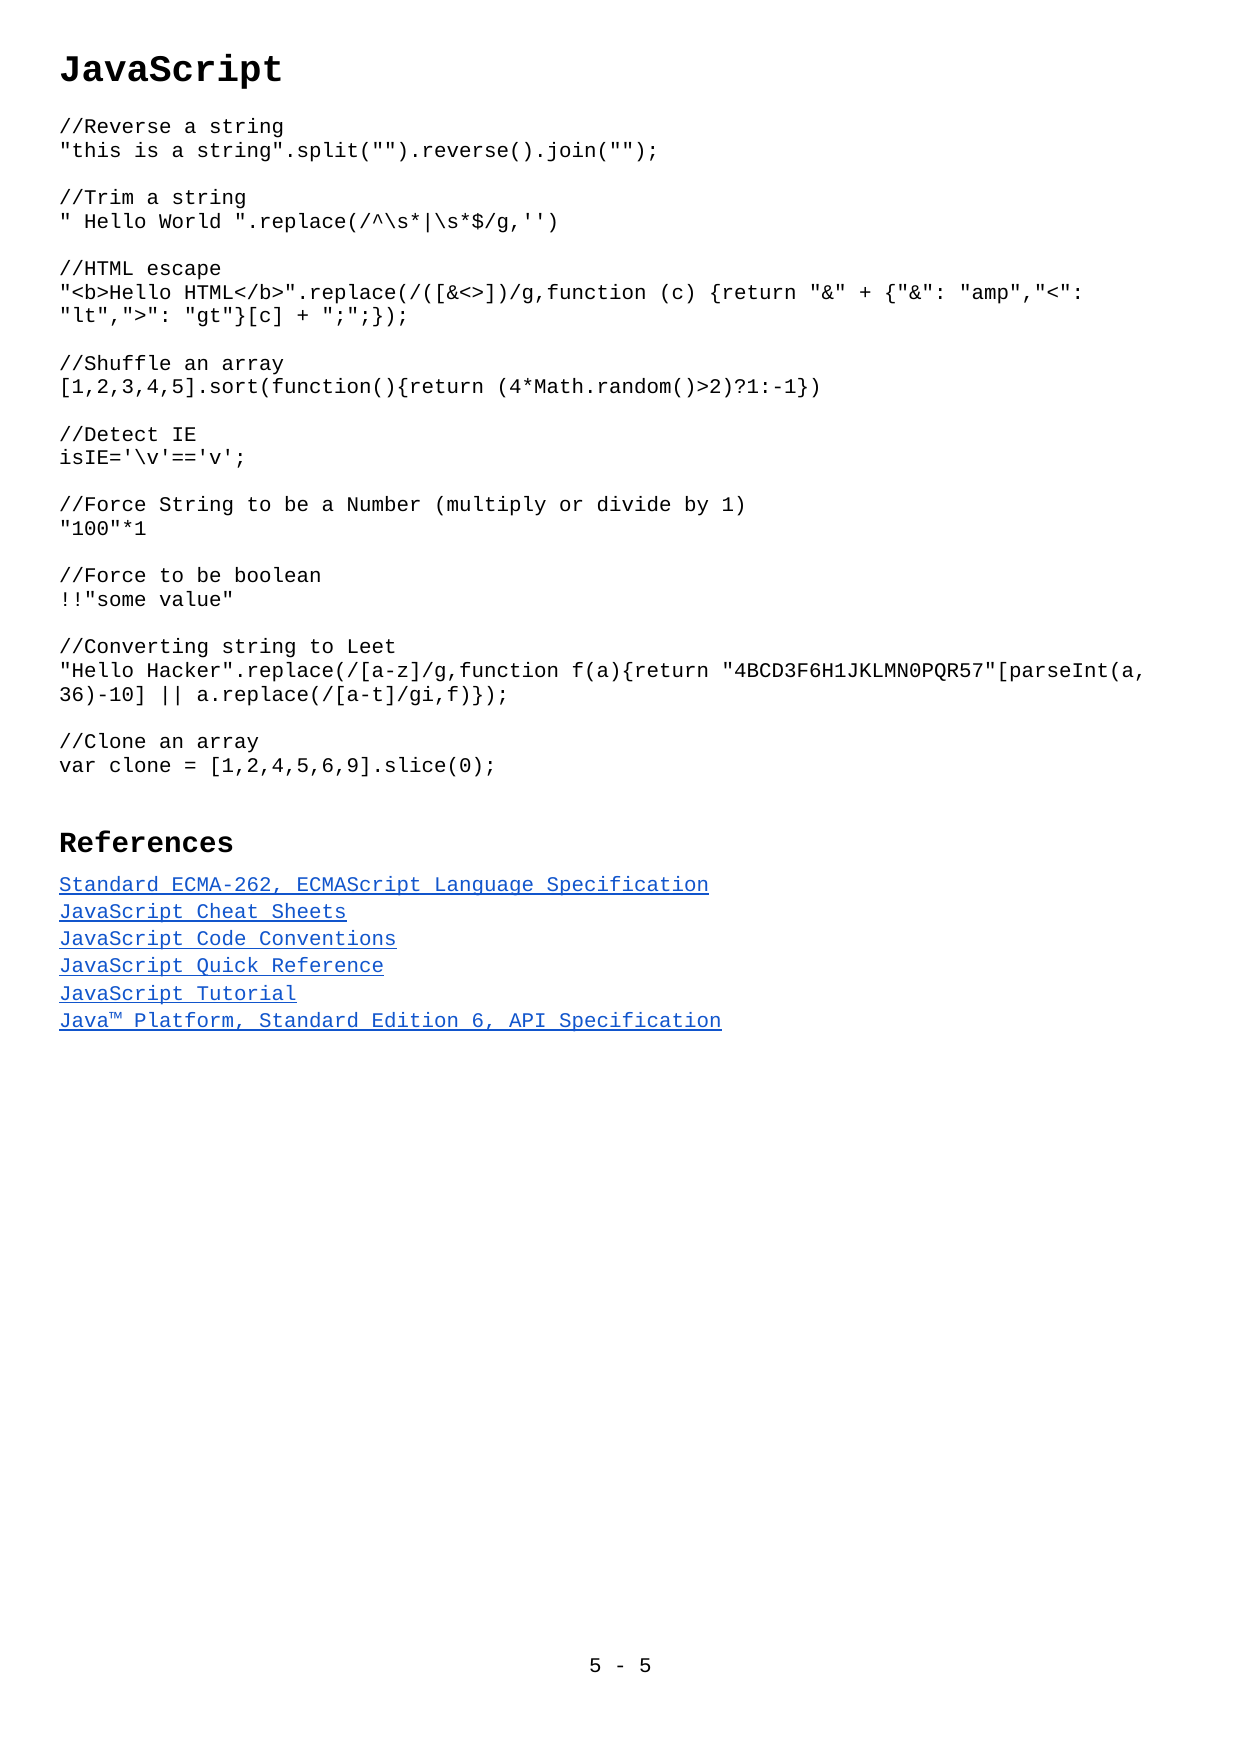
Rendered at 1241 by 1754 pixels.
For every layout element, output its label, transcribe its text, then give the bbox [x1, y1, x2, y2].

text Java™ Platform, Standard Edition 6, API Specification [59, 1010, 1181, 1033]
text JavaScript Quick Reference [59, 955, 1181, 979]
text JavaScript Cheat Sheets [59, 901, 1181, 924]
subtitle References [59, 828, 1181, 861]
text " Hello World ".replace(/^\s*|\s*$/g,'') [59, 211, 1181, 234]
text "100"*1 [59, 518, 1181, 542]
text Standard ECMA-262, ECMAScript Language Specification [59, 874, 1181, 897]
text //Detect IE [59, 423, 1181, 447]
text isIE='\v'=='v'; [59, 447, 1181, 471]
text !!"some value" [59, 589, 1181, 613]
text //HTML escape [59, 258, 1181, 282]
text //Shuffle an array [59, 353, 1181, 376]
text //Clone an array [59, 731, 1181, 754]
text //Converting string to Leet [59, 636, 1181, 660]
text "this is a string".split("").reverse().join(""); [59, 140, 1181, 163]
text JavaScript Code Conventions [59, 928, 1181, 952]
text //Force String to be a Number (multiply or divide by 1) [59, 494, 1181, 518]
text [1,2,3,4,5].sort(function(){return (4*Math.random()>2)?1:-1}) [59, 376, 1181, 400]
text //Reverse a string [59, 116, 1181, 140]
text var clone = [1,2,4,5,6,9].slice(0); [59, 754, 1181, 778]
text "Hello Hacker".replace(/[a-z]/g,function f(a){return "4BCD3F6H1JKLMN0PQR57"[parseInt(a, 36)-10] || a.replace(/[a-t]/gi,f)}); [59, 660, 1181, 707]
text "<b>Hello HTML</b>".replace(/([&<>])/g,function (c) {return "&" + {"&": "amp","<": "lt",">": "gt"}[c] + ";";}); [59, 282, 1181, 329]
text JavaScript Tutorial [59, 982, 1181, 1006]
text //Force to be boolean [59, 565, 1181, 589]
text //Trim a string [59, 187, 1181, 211]
